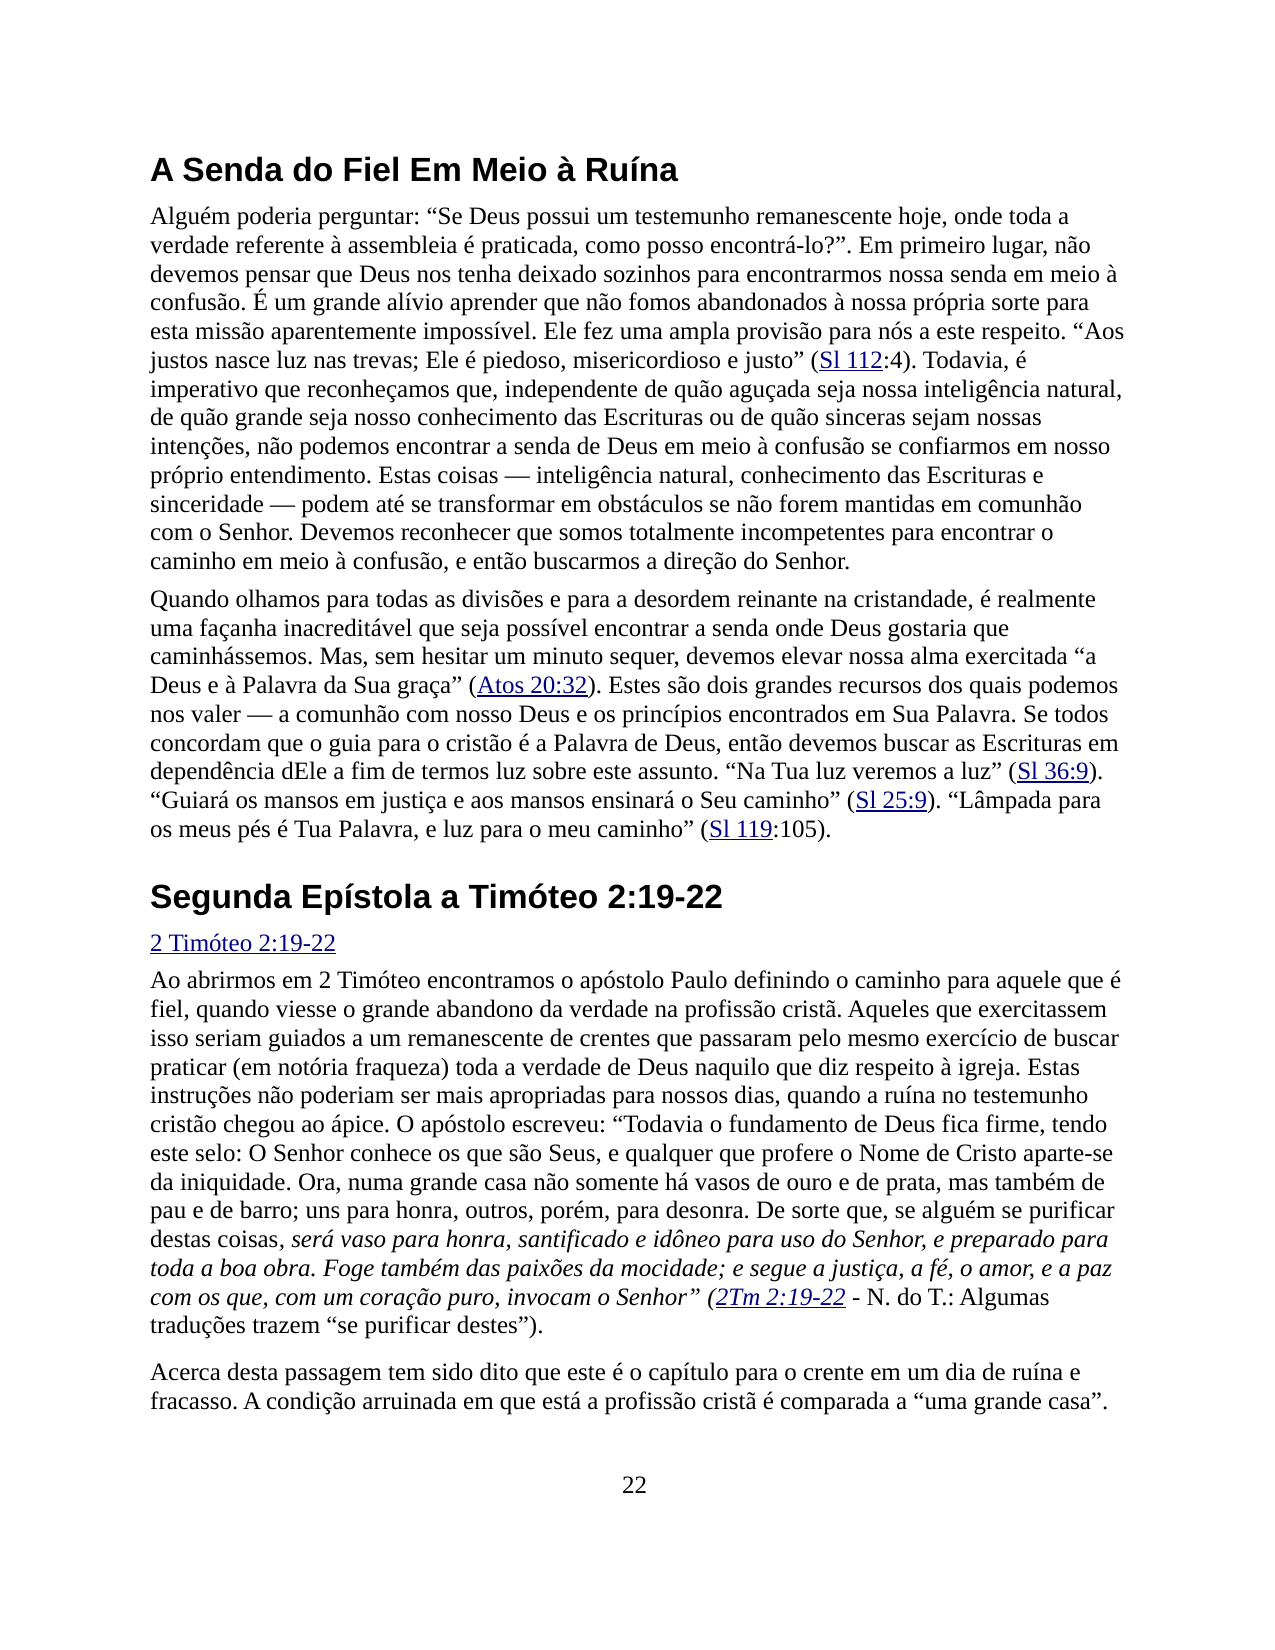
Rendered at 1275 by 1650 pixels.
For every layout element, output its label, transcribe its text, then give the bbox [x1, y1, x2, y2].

text Quando olhamos para todas as divisões e para a desordem reinante na cristandade, é realmente uma façanha inacreditável que seja possível encontrar a senda onde Deus gostaria que caminhássemos. Mas, sem hesitar um minuto sequer, devemos elevar nossa alma exercitada “a Deus e à Palavra da Sua graça” (Atos 20:32). Estes são dois grandes recursos dos quais podemos nos valer — a comunhão com nosso Deus e os princípios encontrados em Sua Palavra. Se todos concordam que o guia para o cristão é a Palavra de Deus, então devemos buscar as Escrituras em dependência dEle a fim de termos luz sobre este assunto. “Na Tua luz veremos a luz” (Sl 36:9). “Guiará os mansos em justiça e aos mansos ensinará o Seu caminho” (Sl 25:9). “Lâmpada para os meus pés é Tua Palavra, e luz para o meu caminho” (Sl 119:105). [150, 584, 1125, 843]
text 2 Timóteo 2:19-22 [150, 928, 1125, 956]
subtitle A Senda do Fiel Em Meio à Ruína [150, 150, 1125, 189]
subtitle Segunda Epístola a Timóteo 2:19-22 [150, 877, 1125, 915]
text Ao abrirmos em 2 Timóteo encontramos o apóstolo Paulo definindo o caminho para aquele que é fiel, quando viesse o grande abandono da verdade na profissão cristã. Aqueles que exercitassem isso seriam guiados a um remanescente de crentes que passaram pelo mesmo exercício de buscar praticar (em notória fraqueza) toda a verdade de Deus naquilo que diz respeito à igreja. Estas instruções não poderiam ser mais apropriadas para nossos dias, quando a ruína no testemunho cristão chegou ao ápice. O apóstolo escreveu: “Todavia o fundamento de Deus fica firme, tendo este selo: O Senhor conhece os que são Seus, e qualquer que profere o Nome de Cristo aparte-se da iniquidade. Ora, numa grande casa não somente há vasos de ouro e de prata, mas também de pau e de barro; uns para honra, outros, porém, para desonra. De sorte que, se alguém se purificar destas coisas, será vaso para honra, santificado e idôneo para uso do Senhor, e preparado para toda a boa obra. Foge também das paixões da mocidade; e segue a justiça, a fé, o amor, e a paz com os que, com um coração puro, invocam o Senhor” (2Tm 2:19-22 - N. do T.: Algumas traduções trazem “se purificar destes”). [150, 965, 1125, 1339]
text Alguém poderia perguntar: “Se Deus possui um testemunho remanescente hoje, onde toda a verdade referente à assembleia é praticada, como posso encontrá-lo?”. Em primeiro lugar, não devemos pensar que Deus nos tenha deixado sozinhos para encontrarmos nossa senda em meio à confusão. É um grande alívio aprender que não fomos abandonados à nossa própria sorte para esta missão aparentemente impossível. Ele fez uma ampla provisão para nós a este respeito. “Aos justos nasce luz nas trevas; Ele é piedoso, misericordioso e justo” (Sl 112:4). Todavia, é imperativo que reconheçamos que, independente de quão aguçada seja nossa inteligência natural, de quão grande seja nosso conhecimento das Escrituras ou de quão sinceras sejam nossas intenções, não podemos encontrar a senda de Deus em meio à confusão se confiarmos em nosso próprio entendimento. Estas coisas — inteligência natural, conhecimento das Escrituras e sinceridade — podem até se transformar em obstáculos se não forem mantidas em comunhão com o Senhor. Devemos reconhecer que somos totalmente incompetentes para encontrar o caminho em meio à confusão, e então buscarmos a direção do Senhor. [150, 201, 1125, 575]
text Acerca desta passagem tem sido dito que este é o capítulo para o crente em um dia de ruína e fracasso. A condição arruinada em que está a profissão cristã é comparada a “uma grande casa”. [150, 1357, 1125, 1414]
